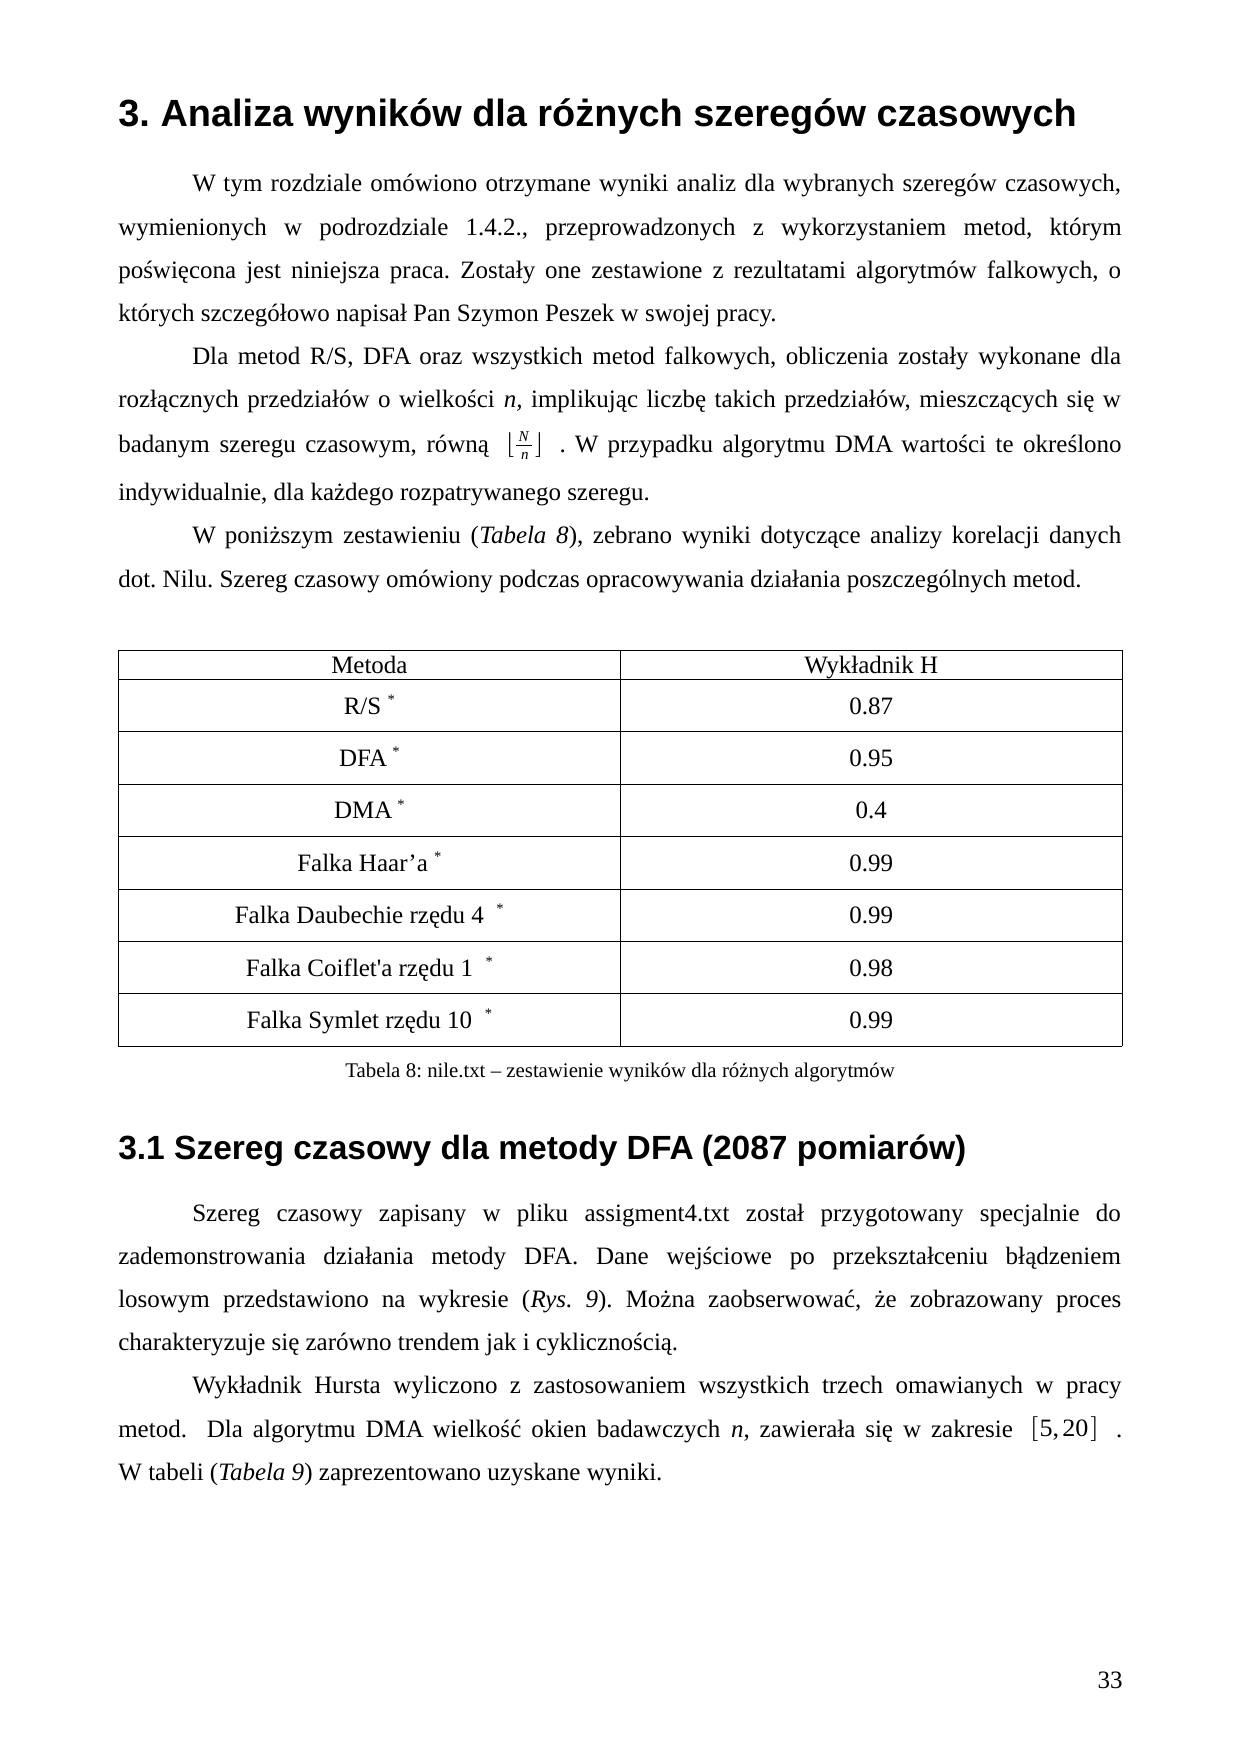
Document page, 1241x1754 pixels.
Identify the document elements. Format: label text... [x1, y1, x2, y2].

table_cell 0.4 [621, 785, 1122, 836]
table_cell Falka Haar’a * [119, 837, 620, 888]
table_cell Falka Coiflet'a rzędu 1 * [119, 942, 620, 993]
table_cell 0.95 [621, 732, 1122, 784]
table_cell Falka Daubechie rzędu 4 * [119, 890, 620, 941]
table_cell 0.99 [621, 994, 1122, 1046]
table_cell DMA * [119, 785, 620, 836]
table_cell DFA * [119, 732, 620, 784]
table_cell 0.99 [621, 890, 1122, 941]
text Wykładnik Hursta wyliczono z zastosowaniem wszystkich trzech omawianych w pracy metod. Dla algorytmu DMA wielkość okien badawczych n, zawierała się w zakresie. W tabeli (Tabela 9) zaprezentowano uzyskane wyniki. [118, 1371, 1122, 1486]
text Szereg czasowy zapisany w pliku assigment4.txt został przygotowany specjalnie do zademonstrowania działania metody DFA. Dane wejściowe po przekształceniu błądzeniem losowym przedstawiono na wykresie (Rys. 9). Można zaobserwować, że zobrazowany proces charakteryzuje się zarówno trendem jak i cyklicznością. [118, 1198, 1122, 1356]
text Tabela 8: nile.txt – zestawienie wyników dla różnych algorytmów [118, 1058, 1122, 1082]
subtitle 3.1 Szereg czasowy dla metody DFA (2087 pomiarów) [118, 1128, 1122, 1166]
text W poniższym zestawieniu (Tabela 8), zebrano wyniki dotyczące analizy korelacji danych dot. Nilu. Szereg czasowy omówiony podczas opracowywania działania poszczególnych metod. [118, 521, 1122, 592]
subtitle 3. Analiza wyników dla różnych szeregów czasowych [118, 91, 1122, 134]
table_cell 0.87 [621, 680, 1122, 731]
table_cell R/S * [119, 680, 620, 731]
text W tym rozdziale omówiono otrzymane wyniki analiz dla wybranych szeregów czasowych, wymienionych w podrozdziale 1.4.2., przeprowadzonych z wykorzystaniem metod, którym poświęcona jest niniejsza praca. Zostały one zestawione z rezultatami algorytmów falkowych, o których szczegółowo napisał Pan Szymon Peszek w swojej pracy. [118, 168, 1122, 327]
table_header Metoda [119, 651, 620, 679]
table_header Wykładnik H [621, 651, 1122, 679]
table_cell 0.98 [621, 942, 1122, 993]
text Dla metod R/S, DFA oraz wszystkich metod falkowych, obliczenia zostały wykonane dla rozłącznych przedziałów o wielkości n, implikując liczbę takich przedziałów, mieszczących się w badanym szeregu czasowym, równą. W przypadku algorytmu DMA wartości te określono indywidualnie, dla każdego rozpatrywanego szeregu. [118, 341, 1122, 506]
table_cell Falka Symlet rzędu 10 * [119, 994, 620, 1046]
table_cell 0.99 [621, 837, 1122, 888]
